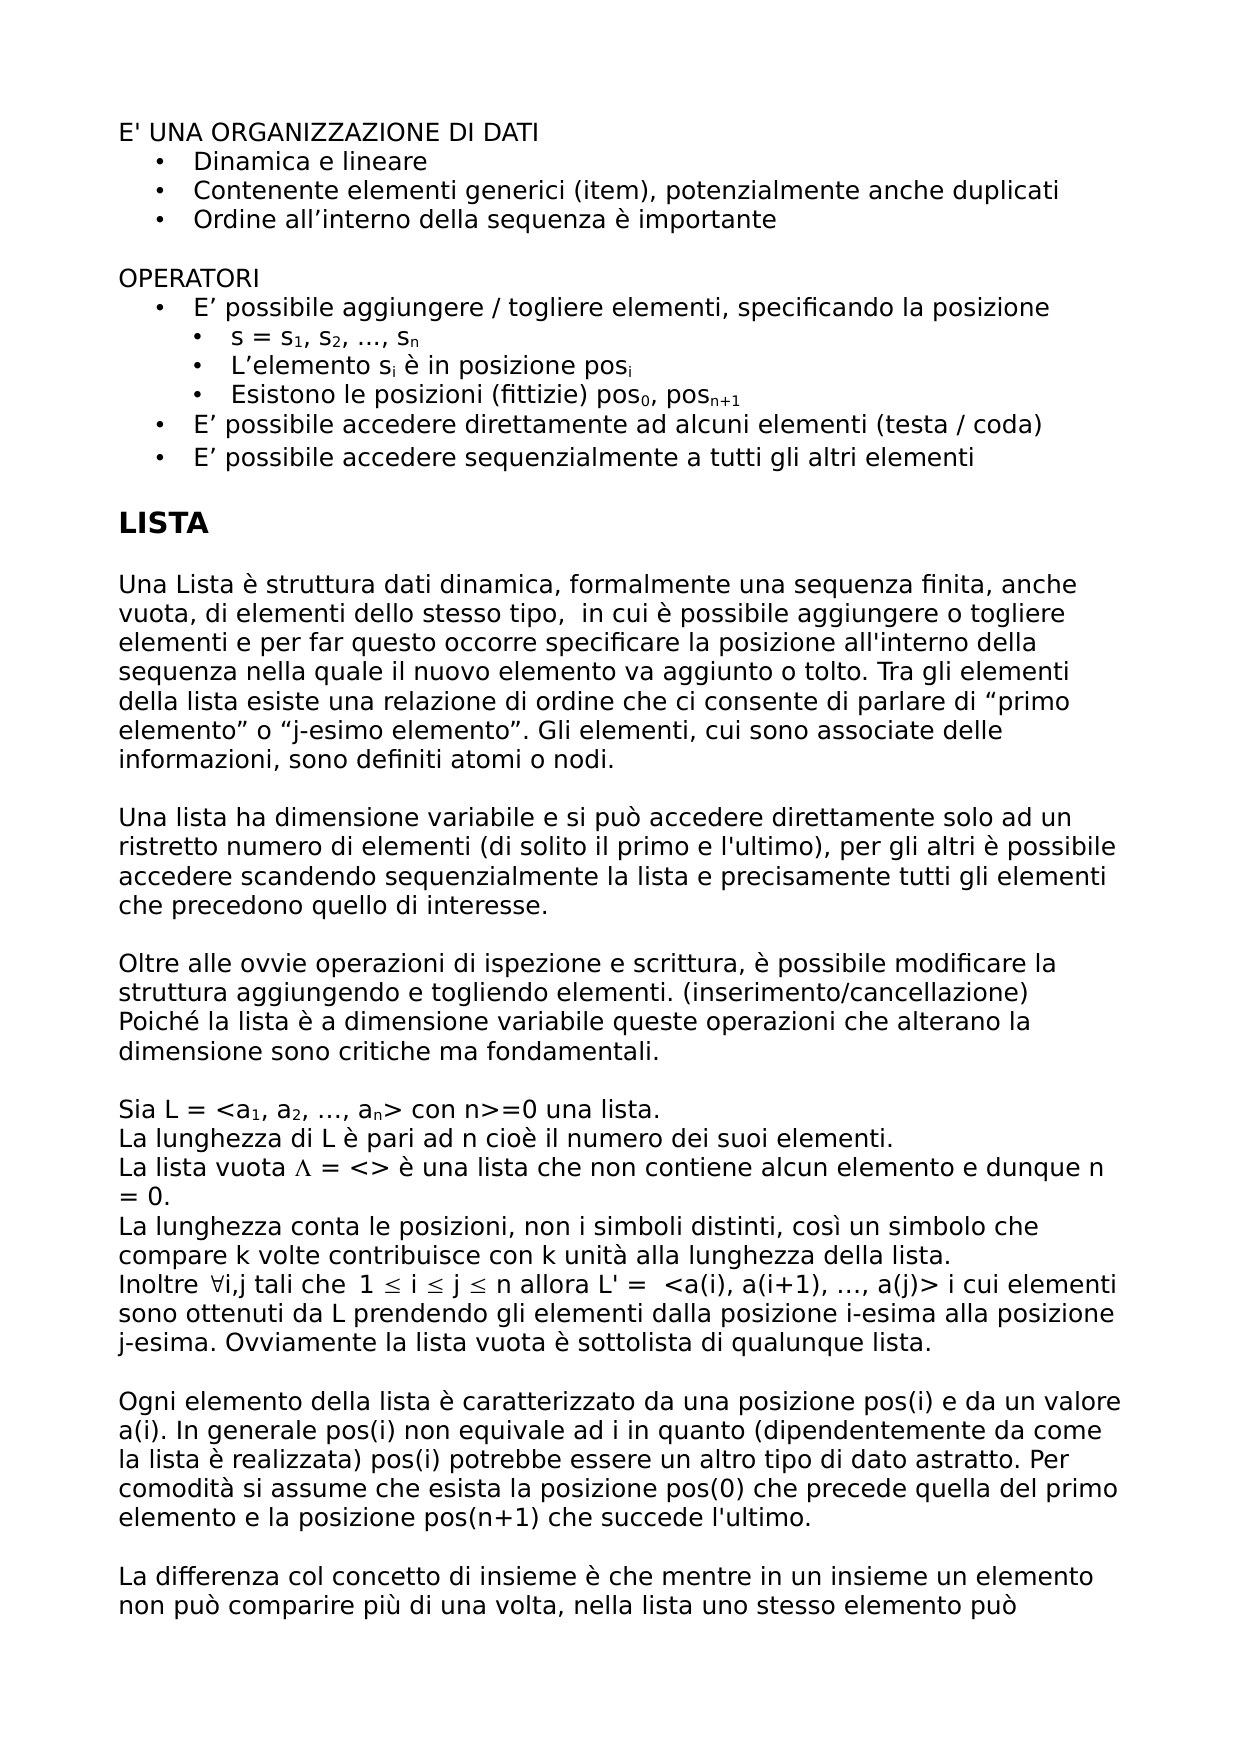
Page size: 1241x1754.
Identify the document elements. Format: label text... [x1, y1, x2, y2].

list E’ possibile aggiungere / togliere elementi, specificando la posizione [156, 293, 1122, 322]
list Ordine all’interno della sequenza è importante [156, 206, 1122, 235]
text Oltre alle ovvie operazioni di ispezione e scrittura, è possibile modificare la struttura aggiungendo e togliendo elementi. (inserimento/cancellazione) [118, 949, 1122, 1007]
text Poiché la lista è a dimensione variabile queste operazioni che alterano la dimensione sono critiche ma fondamentali. [118, 1007, 1122, 1066]
list Esistono le posizioni (fittizie) pos0, posn+1 [193, 381, 1122, 410]
text LISTA [118, 507, 1122, 541]
text La lunghezza conta le posizioni, non i simboli distinti, così un simbolo che compare k volte contribuisce con k unità alla lunghezza della lista. [118, 1212, 1122, 1270]
text E' UNA ORGANIZZAZIONE DI DATI [118, 118, 1122, 147]
list E’ possibile accedere direttamente ad alcuni elementi (testa / coda) [156, 410, 1122, 439]
text Ogni elemento della lista è caratterizzato da una posizione pos(i) e da un valore a(i). In generale pos(i) non equivale ad i in quanto (dipendentemente da come la lista è realizzata) pos(i) potrebbe essere un altro tipo di dato astratto. Per comodità si assume che esista la posizione pos(0) che precede quella del primo elemento e la posizione pos(n+1) che succede l'ultimo. [118, 1387, 1122, 1532]
list Contenente elementi generici (item), potenzialmente anche duplicati [156, 176, 1122, 206]
text La differenza col concetto di insieme è che mentre in un insieme un elemento non può comparire più di una volta, nella lista uno stesso elemento può [118, 1562, 1122, 1620]
list Dinamica e lineare [156, 147, 1122, 176]
list L’elemento si è in posizione posi [193, 351, 1122, 381]
text Inoltre "i,j tali che 1 £ i £ j £ n allora L' = <a(i), a(i+1), …, a(j)> i cui elementi sono ottenuti da L prendendo gli elementi dalla posizione i-esima alla posizione j-esima. Ovviamente la lista vuota è sottolista di qualunque lista. [118, 1270, 1122, 1357]
text Una Lista è struttura dati dinamica, formalmente una sequenza finita, anche vuota, di elementi dello stesso tipo, in cui è possibile aggiungere o togliere elementi e per far questo occorre specificare la posizione all'interno della sequenza nella quale il nuovo elemento va aggiunto o tolto. Tra gli elementi della lista esiste una relazione di ordine che ci consente di parlare di “primo elemento” o “j-esimo elemento”. Gli elementi, cui sono associate delle informazioni, sono definiti atomi o nodi. [118, 570, 1122, 774]
list s = s1, s2, ..., sn [193, 322, 1122, 351]
text La lunghezza di L è pari ad n cioè il numero dei suoi elementi. [118, 1124, 1122, 1153]
text OPERATORI [118, 264, 1122, 293]
text La lista vuota L = <> è una lista che non contiene alcun elemento e dunque n = 0. [118, 1153, 1122, 1212]
list E’ possibile accedere sequenzialmente a tutti gli altri elementi [156, 439, 1122, 473]
text Sia L = <a1, a2, …, an> con n>=0 una lista. [118, 1095, 1122, 1124]
text Una lista ha dimensione variabile e si può accedere direttamente solo ad un ristretto numero di elementi (di solito il primo e l'ultimo), per gli altri è possibile accedere scandendo sequenzialmente la lista e precisamente tutti gli elementi che precedono quello di interesse. [118, 803, 1122, 920]
